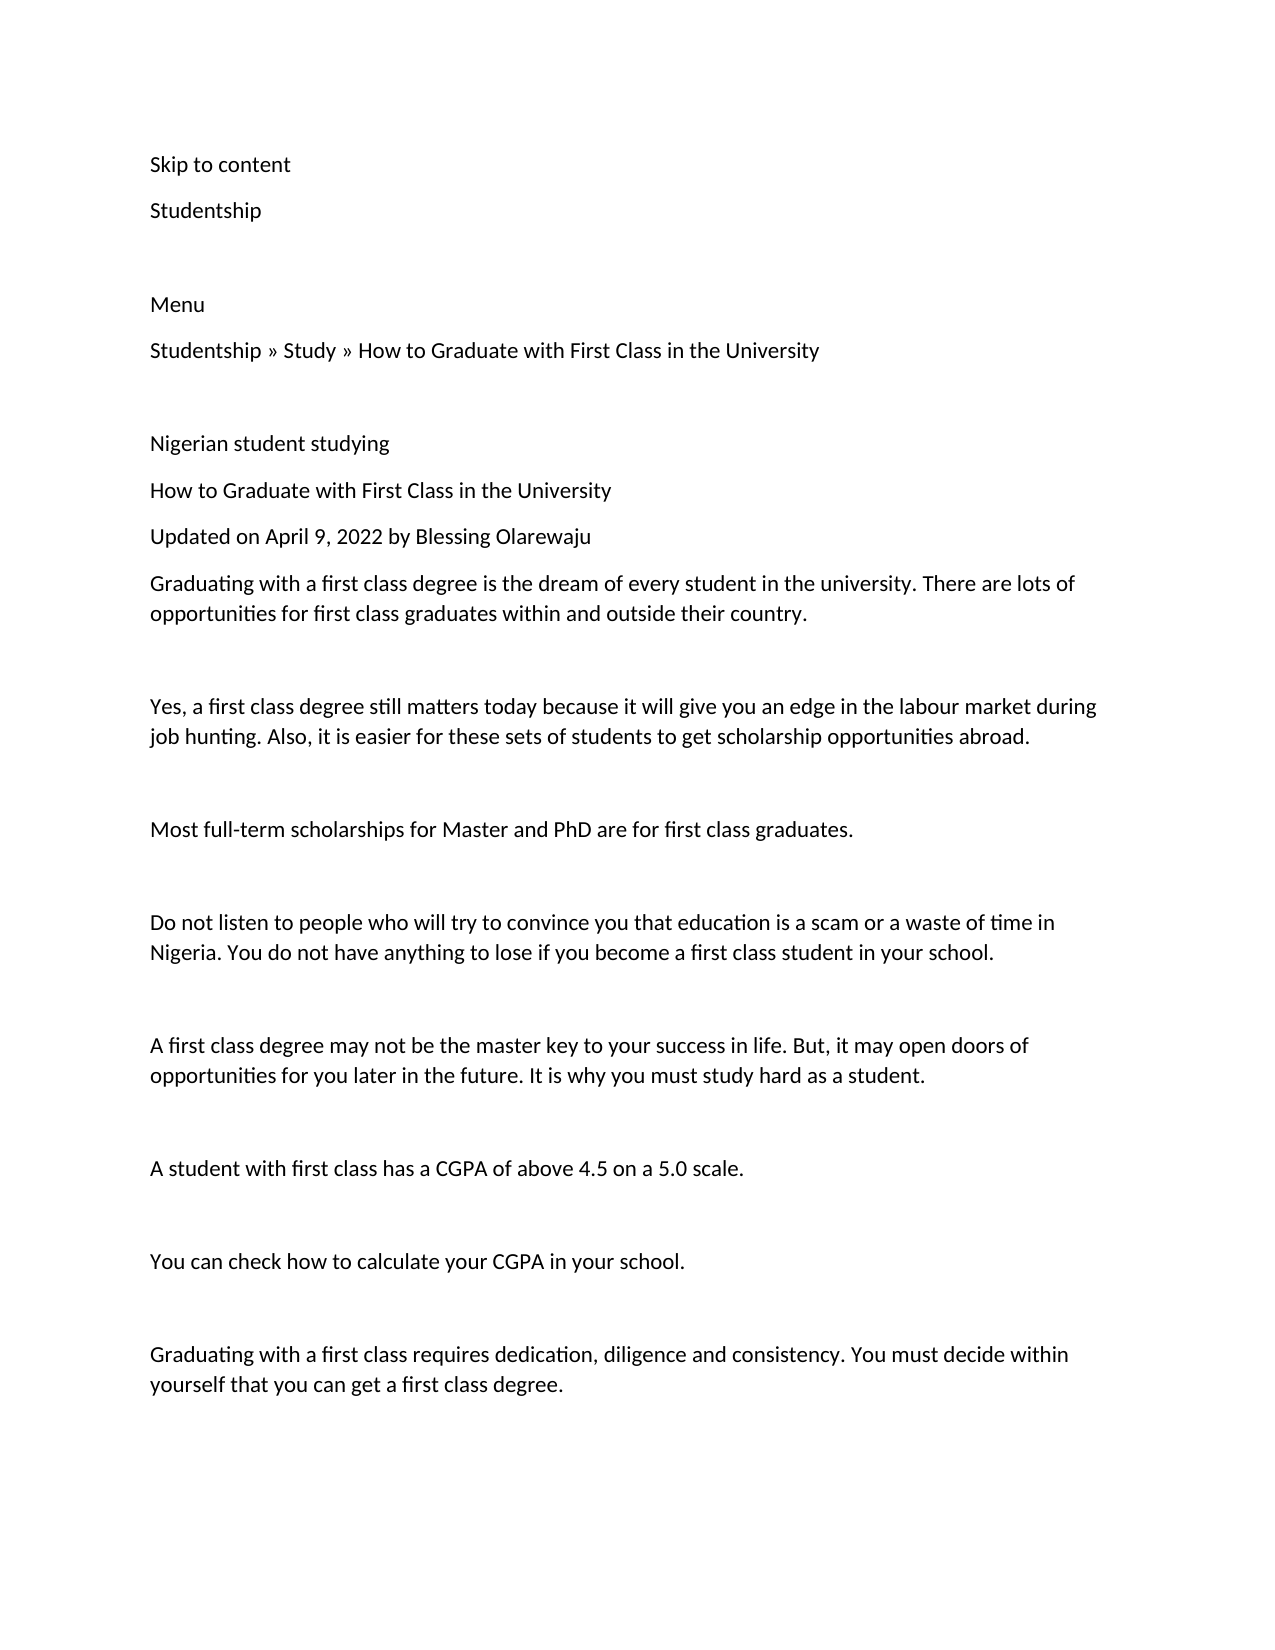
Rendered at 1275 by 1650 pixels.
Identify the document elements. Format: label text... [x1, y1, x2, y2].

text Studentship [150, 197, 1125, 224]
text A student with first class has a CGPA of above 4.5 on a 5.0 scale. [150, 1154, 1125, 1182]
text Most full-term scholarships for Master and PhD are for first class graduates. [150, 815, 1125, 843]
text Graduating with a first class degree is the dream of every student in the university. There are lots of opportunities for first class graduates within and outside their country. [150, 569, 1125, 627]
text Yes, a first class degree still matters today because it will give you an edge in the labour market during job hunting. Also, it is easier for these sets of students to get scholarship opportunities abroad. [150, 692, 1125, 750]
text Menu [150, 290, 1125, 318]
text Nigerian student studying [150, 429, 1125, 457]
text Graduating with a first class requires dedication, diligence and consistency. You must decide within yourself that you can get a first class degree. [150, 1341, 1125, 1398]
text Skip to content [150, 150, 1125, 178]
text A first class degree may not be the master key to your success in life. But, it may open doors of opportunities for you later in the future. It is why you must study hard as a student. [150, 1031, 1125, 1089]
text Do not listen to people who will try to convince you that education is a scam or a waste of time in Nigeria. You do not have anything to lose if you become a first class student in your school. [150, 908, 1125, 966]
text Studentship » Study » How to Graduate with First Class in the University [150, 336, 1125, 364]
text How to Graduate with First Class in the University [150, 476, 1125, 504]
text Updated on April 9, 2022 by Blessing Olarewaju [150, 522, 1125, 551]
text You can check how to calculate your CGPA in your school. [150, 1247, 1125, 1275]
